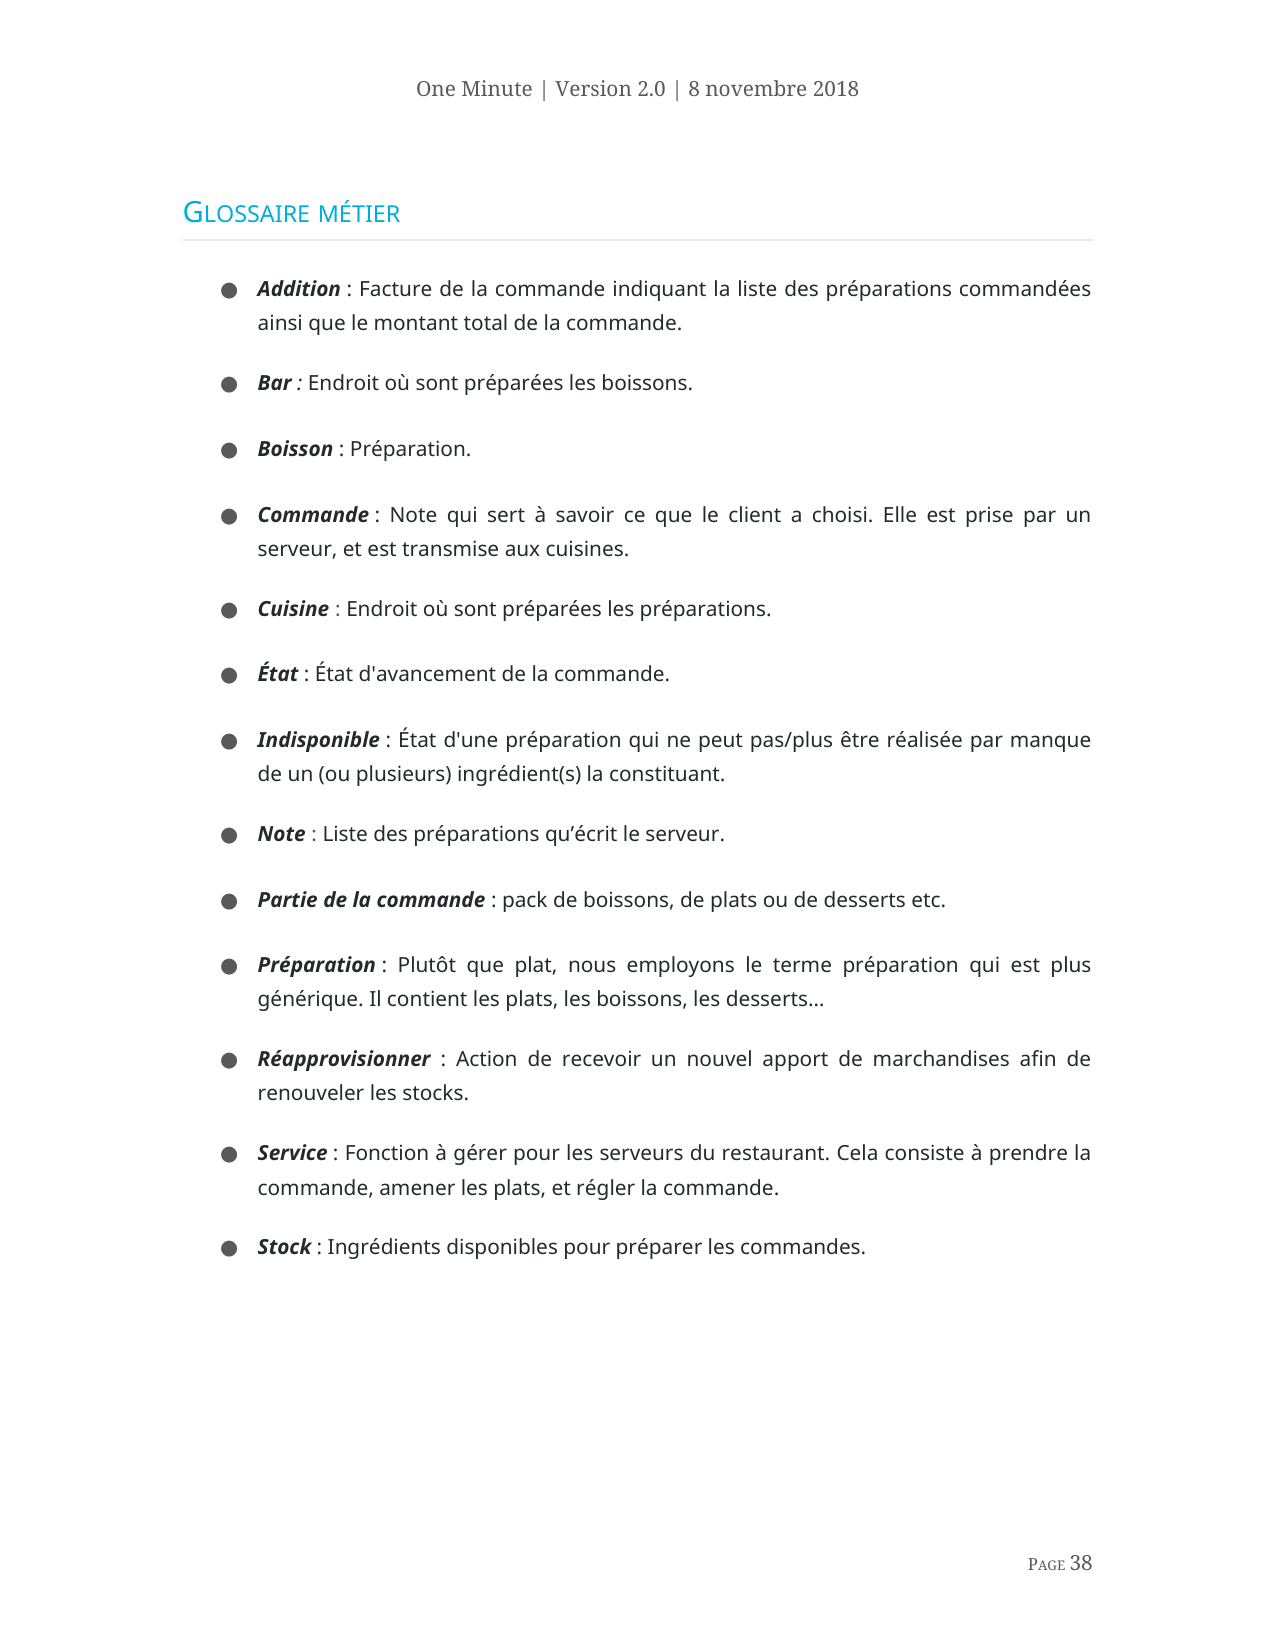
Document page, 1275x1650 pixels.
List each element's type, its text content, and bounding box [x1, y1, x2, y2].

list Indisponible : État d'une préparation qui ne peut pas/plus être réalisée par manque de un (ou plusieurs) ingrédient(s) la constituant. [220, 716, 1093, 788]
list État : État d'avancement de la commande. [220, 651, 1093, 693]
list Réapprovisionner : Action de recevoir un nouvel apport de marchandises afin de renouveler les stocks. [220, 1036, 1093, 1107]
list Note : Liste des préparations qu’écrit le serveur. [220, 811, 1093, 853]
list Bar : Endroit où sont préparées les boissons. [220, 360, 1093, 403]
list Addition : Facture de la commande indiquant la liste des préparations commandées ainsi que le montant total de la commande. [220, 266, 1093, 337]
list Partie de la commande : pack de boissons, de plats ou de desserts etc. [220, 876, 1093, 919]
list Service : Fonction à gérer pour les serveurs du restaurant. Cela consiste à prendre la commande, amener les plats, et régler la commande. [220, 1130, 1093, 1201]
list Stock : Ingrédients disponibles pour préparer les commandes. [220, 1224, 1093, 1267]
list Préparation : Plutôt que plat, nous employons le terme préparation qui est plus générique. Il contient les plats, les boissons, les desserts… [220, 942, 1093, 1013]
list Boisson : Préparation. [220, 426, 1093, 468]
subtitle Glossaire métier [182, 191, 1093, 241]
list Commande : Note qui sert à savoir ce que le client a choisi. Elle est prise par un serveur, et est transmise aux cuisines. [220, 491, 1093, 562]
list Cuisine : Endroit où sont préparées les préparations. [220, 585, 1093, 628]
